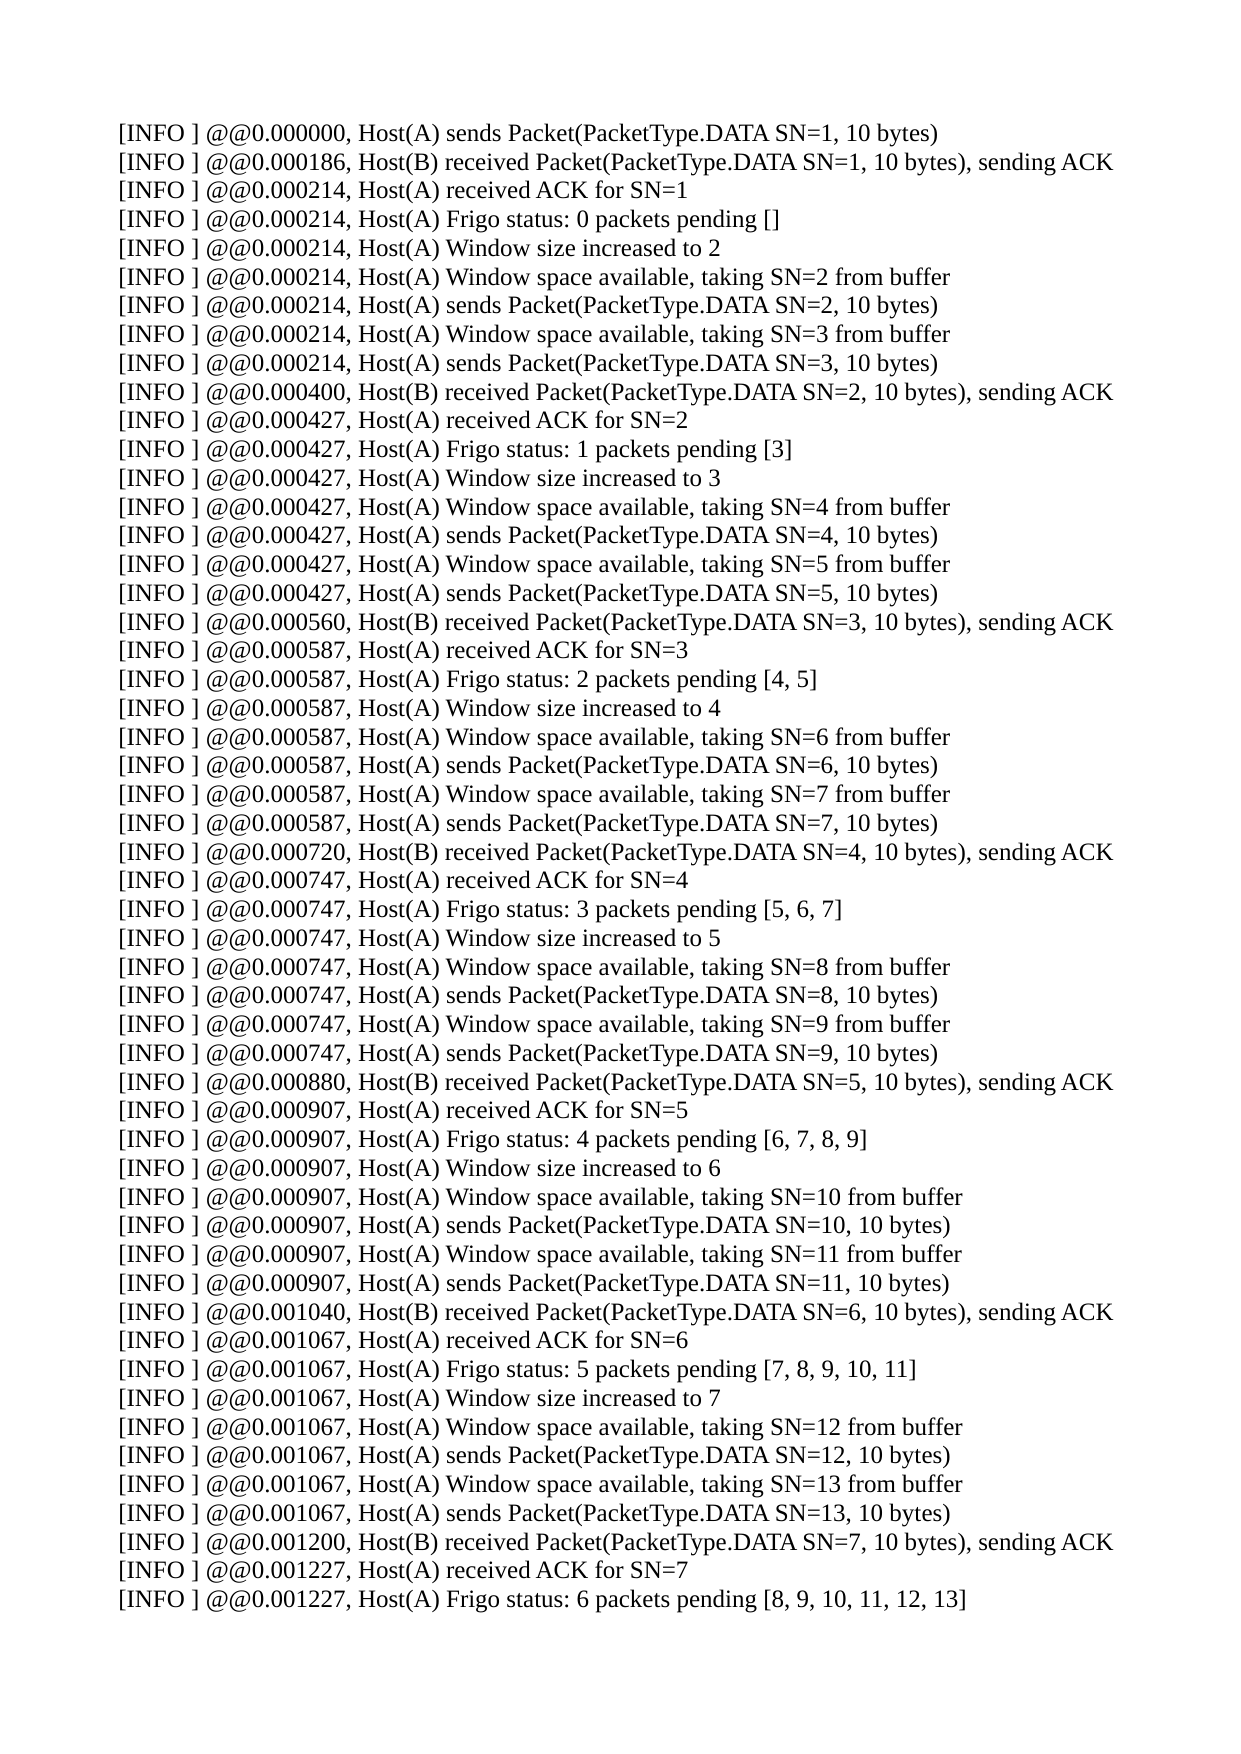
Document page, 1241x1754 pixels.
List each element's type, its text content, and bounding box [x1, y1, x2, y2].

text [INFO ] @@0.001067, Host(A) received ACK for SN=6 [118, 1326, 1122, 1354]
text [INFO ] @@0.000214, Host(A) Window space available, taking SN=3 from buffer [118, 319, 1122, 348]
text [INFO ] @@0.000907, Host(A) Frigo status: 4 packets pending [6, 7, 8, 9] [118, 1124, 1122, 1153]
text [INFO ] @@0.000747, Host(A) sends Packet(PacketType.DATA SN=8, 10 bytes) [118, 981, 1122, 1009]
text [INFO ] @@0.000400, Host(B) received Packet(PacketType.DATA SN=2, 10 bytes), sending ACK [118, 377, 1122, 406]
text [INFO ] @@0.000214, Host(A) sends Packet(PacketType.DATA SN=2, 10 bytes) [118, 291, 1122, 319]
text [INFO ] @@0.000747, Host(A) Frigo status: 3 packets pending [5, 6, 7] [118, 894, 1122, 923]
text [INFO ] @@0.000907, Host(A) Window space available, taking SN=11 from buffer [118, 1239, 1122, 1268]
text [INFO ] @@0.000214, Host(A) Frigo status: 0 packets pending [] [118, 204, 1122, 233]
text [INFO ] @@0.001067, Host(A) sends Packet(PacketType.DATA SN=13, 10 bytes) [118, 1498, 1122, 1527]
text [INFO ] @@0.000747, Host(A) Window space available, taking SN=8 from buffer [118, 952, 1122, 981]
text [INFO ] @@0.000747, Host(A) received ACK for SN=4 [118, 866, 1122, 894]
text [INFO ] @@0.001067, Host(A) sends Packet(PacketType.DATA SN=12, 10 bytes) [118, 1441, 1122, 1469]
text [INFO ] @@0.000427, Host(A) sends Packet(PacketType.DATA SN=5, 10 bytes) [118, 578, 1122, 607]
text [INFO ] @@0.000427, Host(A) sends Packet(PacketType.DATA SN=4, 10 bytes) [118, 521, 1122, 549]
text [INFO ] @@0.000587, Host(A) Window size increased to 4 [118, 693, 1122, 722]
text [INFO ] @@0.001227, Host(A) received ACK for SN=7 [118, 1556, 1122, 1584]
text [INFO ] @@0.000587, Host(A) sends Packet(PacketType.DATA SN=6, 10 bytes) [118, 751, 1122, 779]
text [INFO ] @@0.000427, Host(A) Window space available, taking SN=5 from buffer [118, 549, 1122, 578]
text [INFO ] @@0.000214, Host(A) received ACK for SN=1 [118, 176, 1122, 204]
text [INFO ] @@0.000907, Host(A) sends Packet(PacketType.DATA SN=11, 10 bytes) [118, 1268, 1122, 1297]
text [INFO ] @@0.000560, Host(B) received Packet(PacketType.DATA SN=3, 10 bytes), sending ACK [118, 607, 1122, 636]
text [INFO ] @@0.000907, Host(A) Window space available, taking SN=10 from buffer [118, 1182, 1122, 1211]
text [INFO ] @@0.000427, Host(A) received ACK for SN=2 [118, 406, 1122, 434]
text [INFO ] @@0.000214, Host(A) Window size increased to 2 [118, 233, 1122, 262]
text [INFO ] @@0.000587, Host(A) Window space available, taking SN=7 from buffer [118, 779, 1122, 808]
text [INFO ] @@0.000427, Host(A) Window space available, taking SN=4 from buffer [118, 492, 1122, 521]
text [INFO ] @@0.001067, Host(A) Window size increased to 7 [118, 1383, 1122, 1412]
text [INFO ] @@0.000747, Host(A) Window size increased to 5 [118, 923, 1122, 952]
text [INFO ] @@0.001040, Host(B) received Packet(PacketType.DATA SN=6, 10 bytes), sending ACK [118, 1297, 1122, 1326]
text [INFO ] @@0.001200, Host(B) received Packet(PacketType.DATA SN=7, 10 bytes), sending ACK [118, 1527, 1122, 1556]
text [INFO ] @@0.000427, Host(A) Frigo status: 1 packets pending [3] [118, 434, 1122, 463]
text [INFO ] @@0.000587, Host(A) Window space available, taking SN=6 from buffer [118, 722, 1122, 751]
text [INFO ] @@0.000747, Host(A) sends Packet(PacketType.DATA SN=9, 10 bytes) [118, 1038, 1122, 1067]
text [INFO ] @@0.000907, Host(A) sends Packet(PacketType.DATA SN=10, 10 bytes) [118, 1211, 1122, 1239]
text [INFO ] @@0.001067, Host(A) Window space available, taking SN=12 from buffer [118, 1412, 1122, 1441]
text [INFO ] @@0.000427, Host(A) Window size increased to 3 [118, 463, 1122, 492]
text [INFO ] @@0.000214, Host(A) Window space available, taking SN=2 from buffer [118, 262, 1122, 291]
text [INFO ] @@0.000907, Host(A) received ACK for SN=5 [118, 1096, 1122, 1124]
text [INFO ] @@0.000587, Host(A) received ACK for SN=3 [118, 636, 1122, 664]
text [INFO ] @@0.000186, Host(B) received Packet(PacketType.DATA SN=1, 10 bytes), sending ACK [118, 147, 1122, 176]
text [INFO ] @@0.001067, Host(A) Window space available, taking SN=13 from buffer [118, 1469, 1122, 1498]
text [INFO ] @@0.000000, Host(A) sends Packet(PacketType.DATA SN=1, 10 bytes) [118, 118, 1122, 147]
text [INFO ] @@0.001067, Host(A) Frigo status: 5 packets pending [7, 8, 9, 10, 11] [118, 1354, 1122, 1383]
text [INFO ] @@0.001227, Host(A) Frigo status: 6 packets pending [8, 9, 10, 11, 12, 13] [118, 1584, 1122, 1613]
text [INFO ] @@0.000747, Host(A) Window space available, taking SN=9 from buffer [118, 1009, 1122, 1038]
text [INFO ] @@0.000720, Host(B) received Packet(PacketType.DATA SN=4, 10 bytes), sending ACK [118, 837, 1122, 866]
text [INFO ] @@0.000587, Host(A) sends Packet(PacketType.DATA SN=7, 10 bytes) [118, 808, 1122, 837]
text [INFO ] @@0.000214, Host(A) sends Packet(PacketType.DATA SN=3, 10 bytes) [118, 348, 1122, 377]
text [INFO ] @@0.000880, Host(B) received Packet(PacketType.DATA SN=5, 10 bytes), sending ACK [118, 1067, 1122, 1096]
text [INFO ] @@0.000907, Host(A) Window size increased to 6 [118, 1153, 1122, 1182]
text [INFO ] @@0.000587, Host(A) Frigo status: 2 packets pending [4, 5] [118, 664, 1122, 693]
